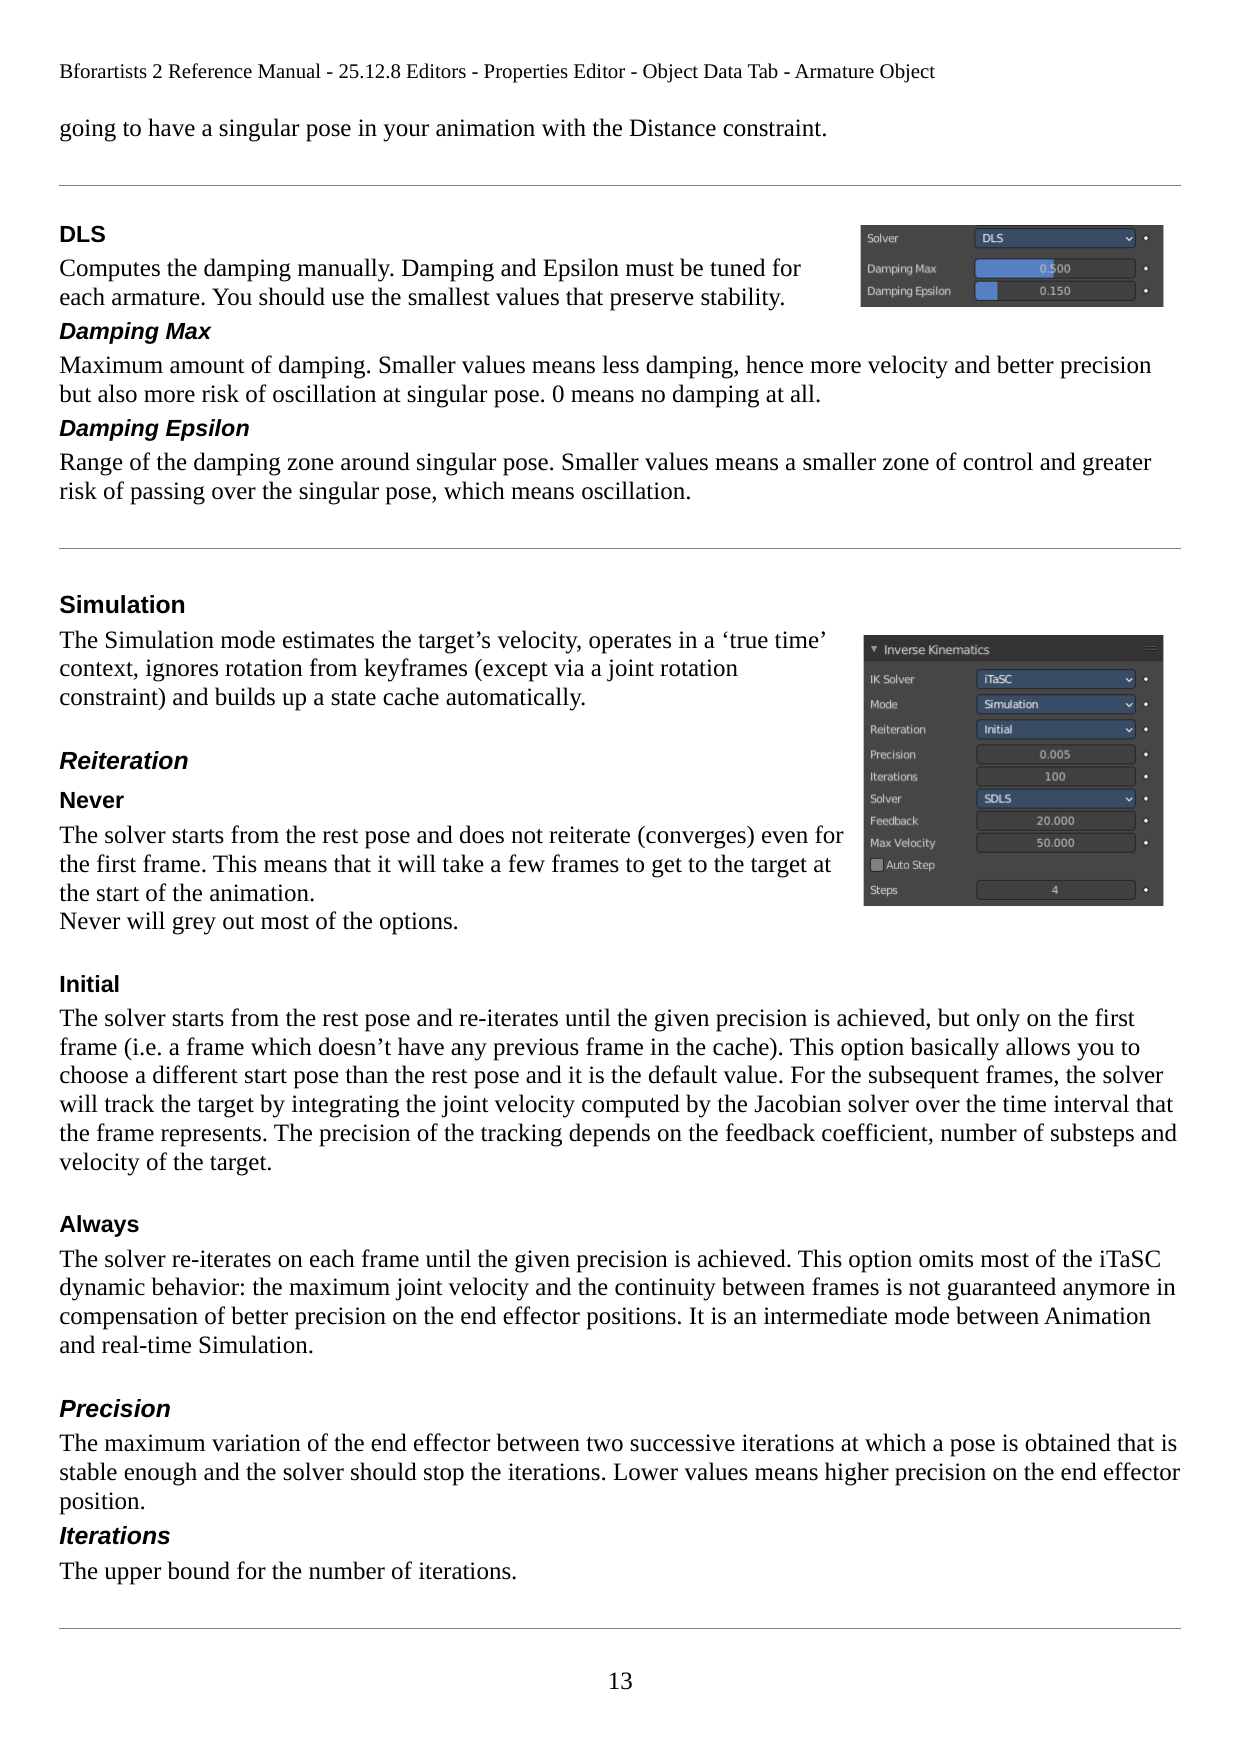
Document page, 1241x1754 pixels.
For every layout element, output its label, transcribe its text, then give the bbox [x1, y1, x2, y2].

picture [860, 225, 1164, 307]
text Maximum amount of damping. Smaller values means less damping, hence more velocity and better precision but also more risk of oscillation at singular pose. 0 means no damping at all. [59, 350, 1181, 408]
subtitle [1164, 787, 1181, 814]
text The Simulation mode estimates the target’s velocity, operates in a ‘true time’ context, ignores rotation from keyframes (except via a joint rotation constraint) and builds up a state cache automatically. [59, 625, 1181, 711]
text Never will grey out most of the options. [59, 906, 1181, 935]
text going to have a singular pose in your animation with the Distance constraint. [59, 113, 1181, 141]
text The solver starts from the rest pose and does not reiterate (converges) even for the first frame. This means that it will take a few frames to get to the target at the start of the animation. [59, 820, 863, 906]
subtitle Initial [59, 970, 1181, 997]
subtitle Simulation [59, 590, 1181, 618]
picture [863, 635, 1164, 906]
subtitle Never [59, 787, 863, 814]
subtitle DLS [59, 221, 1181, 247]
text Range of the damping zone around singular pose. Smaller values means a smaller zone of control and greater risk of passing over the singular pose, which means oscillation. [59, 447, 1181, 504]
subtitle Damping Max [59, 317, 1181, 344]
subtitle Damping Epsilon [59, 414, 1181, 441]
subtitle Reiteration [59, 746, 863, 774]
subtitle Precision [59, 1394, 1181, 1422]
subtitle Always [59, 1211, 1181, 1237]
text The solver starts from the rest pose and re-iterates until the given precision is achieved, but only on the first frame (i.e. a frame which doesn’t have any previous frame in the cache). This option basically allows you to choose a different start pose than the rest pose and it is the default value. For the subsequent frames, the solver will track the target by integrating the joint velocity computed by the Jacobian solver over the time interval that the frame represents. The precision of the tracking depends on the feedback coefficient, number of substeps and velocity of the target. [59, 1003, 1181, 1176]
text The upper bound for the number of iterations. [59, 1556, 1181, 1584]
text Computes the damping manually. Damping and Epsilon must be tuned for each armature. You should use the smallest values that preserve stability. [59, 253, 1181, 311]
subtitle Iterations [59, 1521, 1181, 1549]
subtitle [1164, 746, 1181, 774]
text The solver re-iterates on each frame until the given precision is achieved. This option omits most of the iTaSC dynamic behavior: the maximum joint velocity and the continuity between frames is not guaranteed anymore in compensation of better precision on the end effector positions. It is an intermediate mode between Animation and real-time Simulation. [59, 1244, 1181, 1359]
text The maximum variation of the end effector between two successive iterations at which a pose is obtained that is stable enough and the solver should stop the iterations. Lower values means higher precision on the end effector position. [59, 1428, 1181, 1515]
